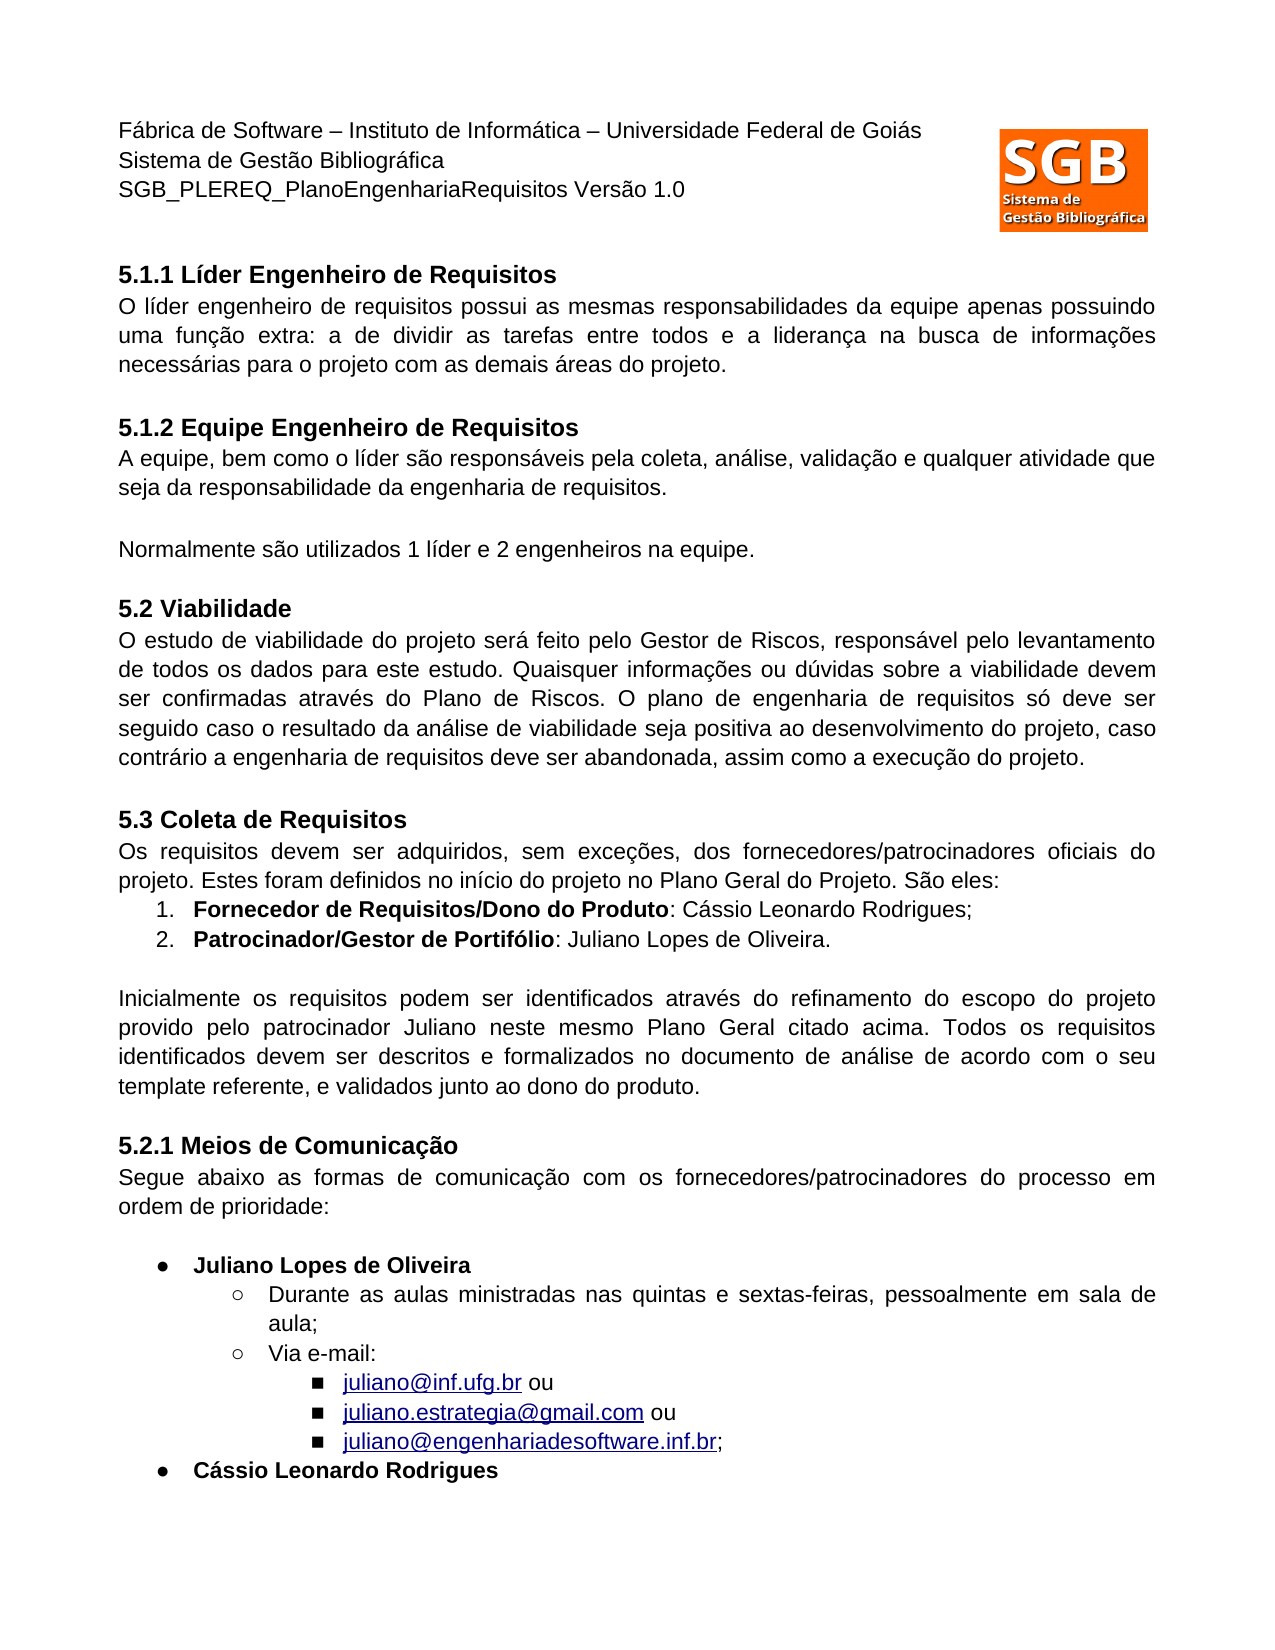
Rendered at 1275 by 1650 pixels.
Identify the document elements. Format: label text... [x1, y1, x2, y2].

text Inicialmente os requisitos podem ser identificados através do refinamento do escopo do projeto provido pelo patrocinador Juliano neste mesmo Plano Geral citado acima. Todos os requisitos identificados devem ser descritos e formalizados no documento de análise de acordo com o seu template referente, e validados junto ao dono do produto. [118, 985, 1157, 1099]
text O estudo de viabilidade do projeto será feito pelo Gestor de Riscos, responsável pelo levantamento de todos os dados para este estudo. Quaisquer informações ou dúvidas sobre a viabilidade devem ser confirmadas através do Plano de Riscos. O plano de engenharia de requisitos só deve ser seguido caso o resultado da análise de viabilidade seja positiva ao desenvolvimento do projeto, caso contrário a engenharia de requisitos deve ser abandonada, assim como a execução do projeto. [118, 627, 1157, 771]
text Segue abaixo as formas de comunicação com os fornecedores/patrocinadores do processo em ordem de prioridade: [118, 1164, 1157, 1219]
subtitle 5.3 Coleta de Requisitos [118, 806, 1157, 834]
subtitle 5.2 Viabilidade [118, 595, 1157, 623]
list juliano@inf.ufg.br ou [118, 1370, 1157, 1396]
subtitle 5.1.2 Equipe Engenheiro de Requisitos [118, 414, 1157, 442]
subtitle 5.2.1 Meios de Comunicação [118, 1132, 1157, 1160]
list Juliano Lopes de Oliveira [156, 1252, 1157, 1278]
list juliano@engenhariadesoftware.inf.br; [118, 1429, 1157, 1454]
text Os requisitos devem ser adquiridos, sem exceções, dos fornecedores/patrocinadores oficiais do projeto. Estes foram definidos no início do projeto no Plano Geral do Projeto. São eles: [118, 838, 1157, 893]
list juliano.estrategia@gmail.com ou [118, 1399, 1157, 1425]
picture [999, 129, 1148, 232]
text Normalmente são utilizados 1 líder e 2 engenheiros na equipe. [118, 537, 1157, 562]
subtitle 5.1.1 Líder Engenheiro de Requisitos [118, 261, 1157, 289]
list Fornecedor de Requisitos/Dono do Produto: Cássio Leonardo Rodrigues; [156, 897, 1157, 923]
list Patrocinador/Gestor de Portifólio: Juliano Lopes de Oliveira. [156, 927, 1157, 952]
list Cássio Leonardo Rodrigues [156, 1458, 1157, 1484]
list Via e-mail: [231, 1341, 1157, 1366]
text O líder engenheiro de requisitos possui as mesmas responsabilidades da equipe apenas possuindo uma função extra: a de dividir as tarefas entre todos e a liderança na busca de informações necessárias para o projeto com as demais áreas do projeto. [118, 293, 1157, 378]
list Durante as aulas ministradas nas quintas e sextas-feiras, pessoalmente em sala de aula; [231, 1282, 1157, 1337]
text A equipe, bem como o líder são responsáveis pela coleta, análise, validação e qualquer atividade que seja da responsabilidade da engenharia de requisitos. [118, 446, 1157, 501]
